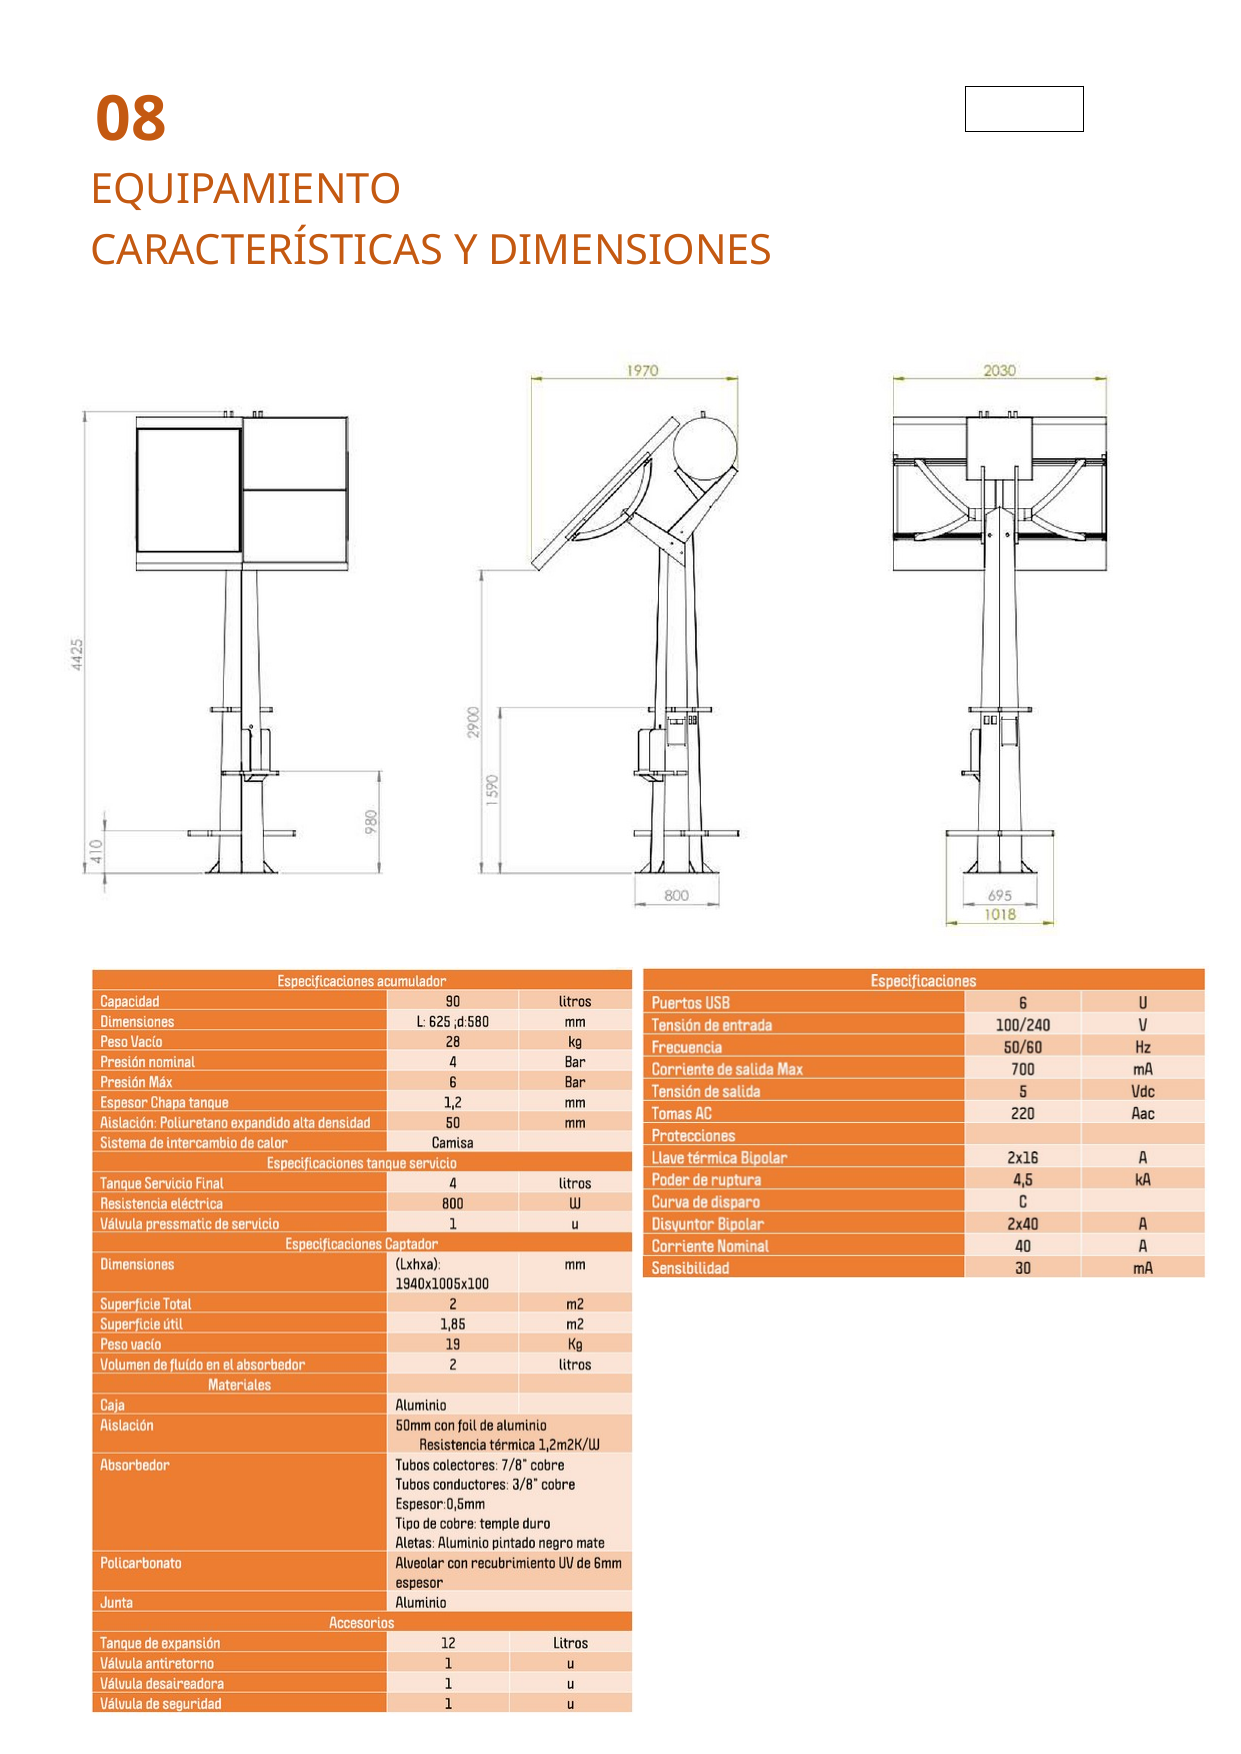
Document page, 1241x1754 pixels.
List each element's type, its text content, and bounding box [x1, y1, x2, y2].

picture [91, 967, 634, 1716]
picture [55, 349, 1128, 936]
text EQUIPAMIENTO [90, 159, 1162, 216]
text CARACTERÍSTICAS Y DIMENSIONES [90, 220, 1162, 277]
picture [641, 966, 1210, 1278]
